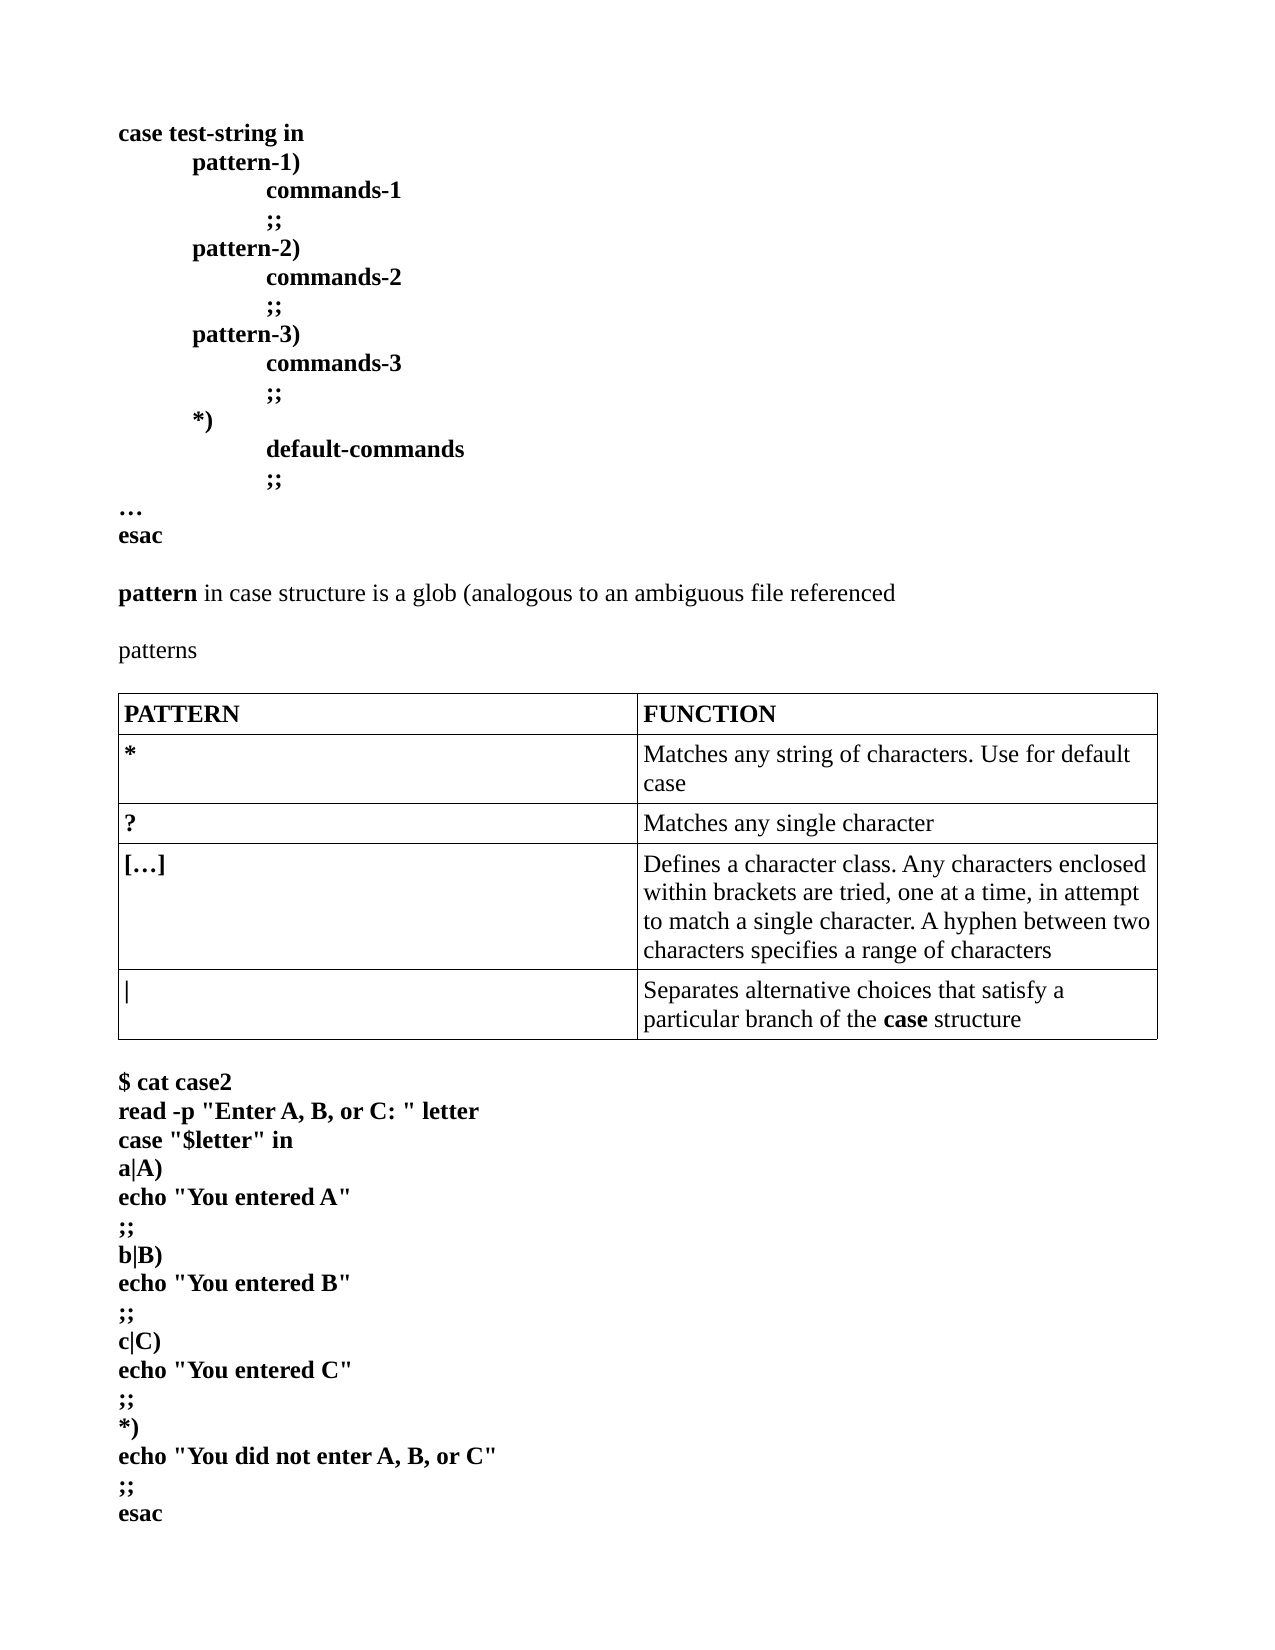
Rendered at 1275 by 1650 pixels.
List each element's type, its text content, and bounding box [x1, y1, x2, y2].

text esac [118, 1498, 1157, 1527]
table_header FUNCTION [638, 694, 1157, 733]
text echo "You entered B" [118, 1268, 1157, 1297]
text a|A) [118, 1153, 1157, 1182]
text echo "You did not enter A, B, or C" [118, 1441, 1157, 1470]
text … [118, 492, 1157, 521]
text patterns [118, 636, 1157, 664]
text ;; [118, 1297, 1157, 1326]
text pattern in case structure is a glob (analogous to an ambiguous file referenced [118, 578, 1157, 607]
text ;; [118, 291, 1157, 319]
text *) [118, 1412, 1157, 1441]
text esac [118, 521, 1157, 549]
text b|B) [118, 1240, 1157, 1268]
table_cell ? [119, 804, 637, 843]
table_cell Separates alternative choices that satisfy a particular branch of the case structure [638, 970, 1157, 1038]
table_cell Defines a character class. Any characters enclosed within brackets are tried, one at a time, in attempt to match a single character. A hyphen between two characters specifies a range of characters [638, 844, 1157, 969]
text ;; [118, 1383, 1157, 1412]
text commands-1 [118, 176, 1157, 204]
text read -p "Enter A, B, or C: " letter [118, 1096, 1157, 1125]
text $ cat case2 [118, 1067, 1157, 1096]
table_cell * [119, 735, 637, 802]
text ;; [118, 204, 1157, 233]
table_cell Matches any string of characters. Use for default case [638, 735, 1157, 802]
text echo "You entered A" [118, 1182, 1157, 1211]
text echo "You entered C" [118, 1355, 1157, 1383]
table_header PATTERN [119, 694, 637, 733]
text pattern-2) [118, 233, 1157, 262]
table_cell Matches any single character [638, 804, 1157, 843]
text ;; [118, 1470, 1157, 1498]
table_cell | [119, 970, 637, 1038]
text ;; [118, 377, 1157, 406]
text case test-string in [118, 118, 1157, 147]
text *) [118, 406, 1157, 434]
text commands-3 [118, 348, 1157, 377]
text pattern-3) [118, 319, 1157, 348]
text default-commands [118, 434, 1157, 463]
text ;; [118, 463, 1157, 492]
text pattern-1) [118, 147, 1157, 176]
text ;; [118, 1211, 1157, 1240]
table_cell […] [119, 844, 637, 969]
text case "$letter" in [118, 1125, 1157, 1153]
text c|C) [118, 1326, 1157, 1355]
text commands-2 [118, 262, 1157, 291]
